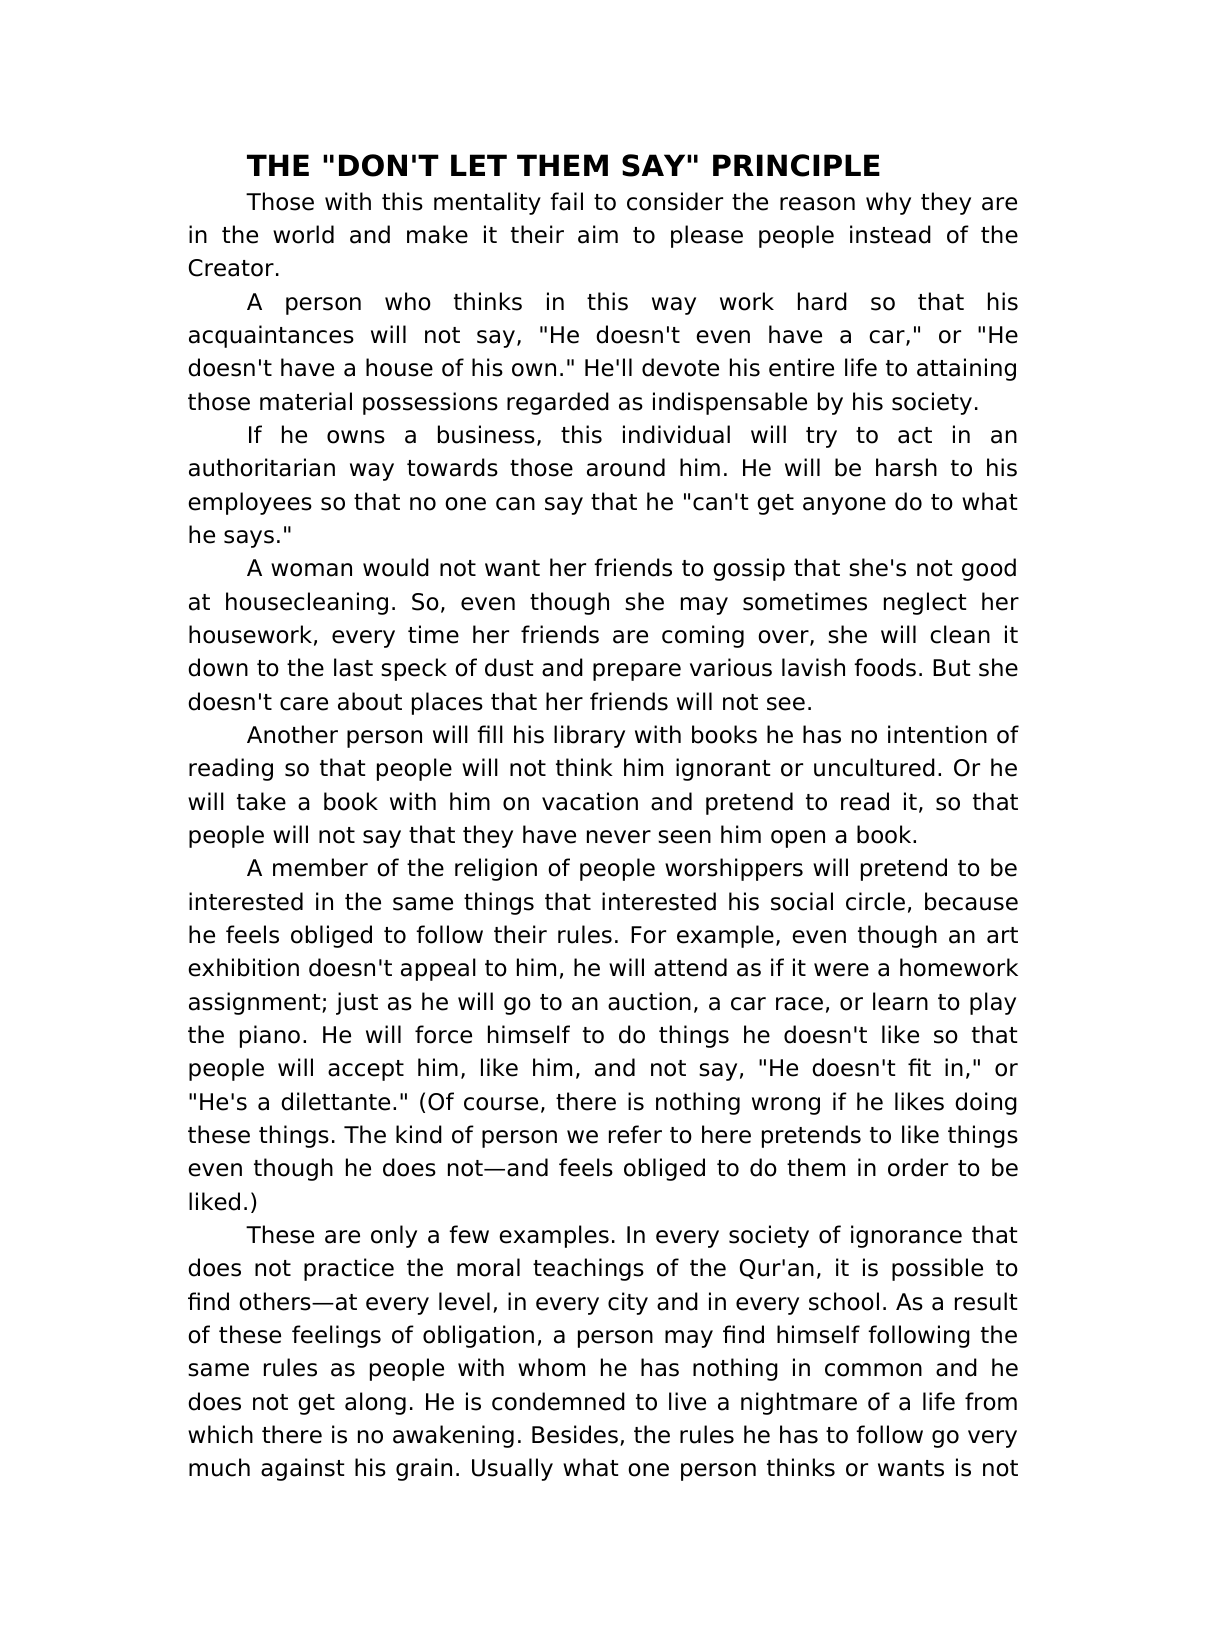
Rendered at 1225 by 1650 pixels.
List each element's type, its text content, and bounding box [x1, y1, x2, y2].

text Those with this mentality fail to consider the reason why they are in the world and make it their aim to please people instead of the Creator. [187, 183, 1020, 283]
text A woman would not want her friends to gossip that she's not good at housecleaning. So, even though she may sometimes neglect her housework, every time her friends are coming over, she will clean it down to the last speck of dust and prepare various lavish foods. But she doesn't care about places that her friends will not see. [187, 550, 1020, 717]
text Another person will fill his library with books he has no intention of reading so that people will not think him ignorant or uncultured. Or he will take a book with him on vacation and pretend to read it, so that people will not say that they have never seen him open a book. [187, 717, 1020, 850]
text THE "DON'T LET THEM SAY" PRINCIPLE [187, 150, 1020, 183]
text A member of the religion of people worshippers will pretend to be interested in the same things that interested his social circle, because he feels obliged to follow their rules. For example, even though an art exhibition doesn't appeal to him, he will attend as if it were a homework assignment; just as he will go to an auction, a car race, or learn to play the piano. He will force himself to do things he doesn't like so that people will accept him, like him, and not say, "He doesn't fit in," or "He's a dilettante." (Of course, there is nothing wrong if he likes doing these things. The kind of person we refer to here pretends to like things even though he does not—and feels obliged to do them in order to be liked.) [187, 850, 1020, 1217]
text These are only a few examples. In every society of ignorance that does not practice the moral teachings of the Qur'an, it is possible to find others—at every level, in every city and in every school. As a result of these feelings of obligation, a person may find himself following the same rules as people with whom he has nothing in common and he does not get along. He is condemned to live a nightmare of a life from which there is no awakening. Besides, the rules he has to follow go very much against his grain. Usually what one person thinks or wants is not [187, 1217, 1020, 1483]
text A person who thinks in this way work hard so that his acquaintances will not say, "He doesn't even have a car," or "He doesn't have a house of his own." He'll devote his entire life to attaining those material possessions regarded as indispensable by his society. [187, 283, 1020, 417]
text If he owns a business, this individual will try to act in an authoritarian way towards those around him. He will be harsh to his employees so that no one can say that he "can't get anyone do to what he says." [187, 417, 1020, 550]
